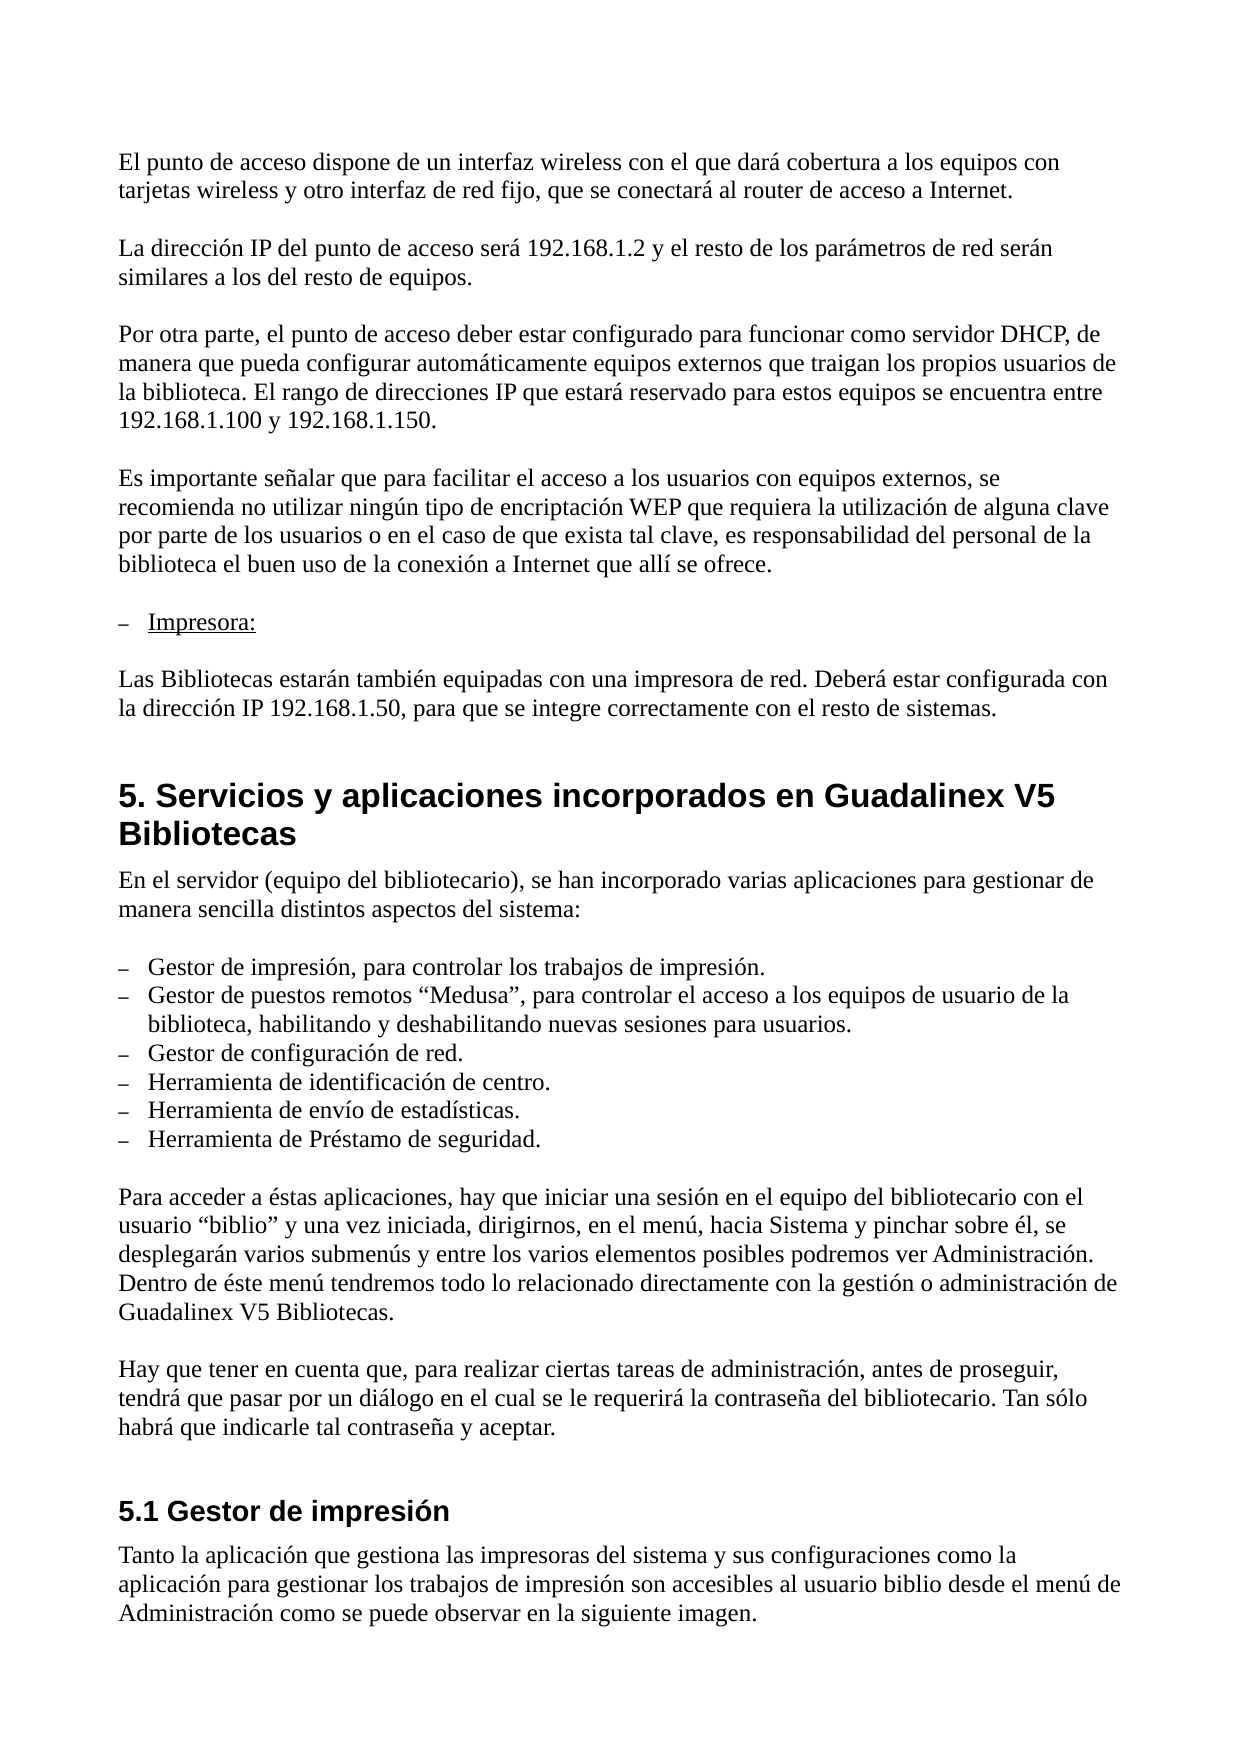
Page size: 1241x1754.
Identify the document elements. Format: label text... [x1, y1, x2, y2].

text Por otra parte, el punto de acceso deber estar configurado para funcionar como servidor DHCP, de manera que pueda configurar automáticamente equipos externos que traigan los propios usuarios de la biblioteca. El rango de direcciones IP que estará reservado para estos equipos se encuentra entre 192.168.1.100 y 192.168.1.150. [118, 319, 1122, 434]
list Gestor de puestos remotos “Medusa”, para controlar el acceso a los equipos de usuario de la biblioteca, habilitando y deshabilitando nuevas sesiones para usuarios. [118, 980, 1122, 1038]
list Herramienta de identificación de centro. [118, 1067, 1122, 1095]
text Hay que tener en cuenta que, para realizar ciertas tareas de administración, antes de proseguir, tendrá que pasar por un diálogo en el cual se le requerirá la contraseña del bibliotecario. Tan sólo habrá que indicarle tal contraseña y aceptar. [118, 1354, 1122, 1440]
text Es importante señalar que para facilitar el acceso a los usuarios con equipos externos, se recomienda no utilizar ningún tipo de encriptación WEP que requiera la utilización de alguna clave por parte de los usuarios o en el caso de que exista tal clave, es responsabilidad del personal de la biblioteca el buen uso de la conexión a Internet que allí se ofrece. [118, 463, 1122, 578]
text El punto de acceso dispone de un interfaz wireless con el que dará cobertura a los equipos con tarjetas wireless y otro interfaz de red fijo, que se conectará al router de acceso a Internet. [118, 147, 1122, 204]
list Gestor de configuración de red. [118, 1038, 1122, 1067]
text En el servidor (equipo del bibliotecario), se han incorporado varias aplicaciones para gestionar de manera sencilla distintos aspectos del sistema: [118, 865, 1122, 923]
text La dirección IP del punto de acceso será 192.168.1.2 y el resto de los parámetros de red serán similares a los del resto de equipos. [118, 233, 1122, 291]
list Herramienta de envío de estadísticas. [118, 1095, 1122, 1124]
list Herramienta de Préstamo de seguridad. [118, 1124, 1122, 1153]
subtitle 5. Servicios y aplicaciones incorporados en Guadalinex V5 Bibliotecas [118, 776, 1122, 853]
text Para acceder a éstas aplicaciones, hay que iniciar una sesión en el equipo del bibliotecario con el usuario “biblio” y una vez iniciada, dirigirnos, en el menú, hacia Sistema y pinchar sobre él, se desplegarán varios submenús y entre los varios elementos posibles podremos ver Administración. Dentro de éste menú tendremos todo lo relacionado directamente con la gestión o administración de Guadalinex V5 Bibliotecas. [118, 1182, 1122, 1325]
list Gestor de impresión, para controlar los trabajos de impresión. [118, 952, 1122, 980]
text Tanto la aplicación que gestiona las impresoras del sistema y sus configuraciones como la aplicación para gestionar los trabajos de impresión son accesibles al usuario biblio desde el menú de Administración como se puede observar en la siguiente imagen. [118, 1540, 1122, 1626]
list Impresora: [118, 607, 1122, 636]
text Las Bibliotecas estarán también equipadas con una impresora de red. Deberá estar configurada con la dirección IP 192.168.1.50, para que se integre correctamente con el resto de sistemas. [118, 664, 1122, 722]
subtitle 5.1 Gestor de impresión [118, 1494, 1122, 1528]
